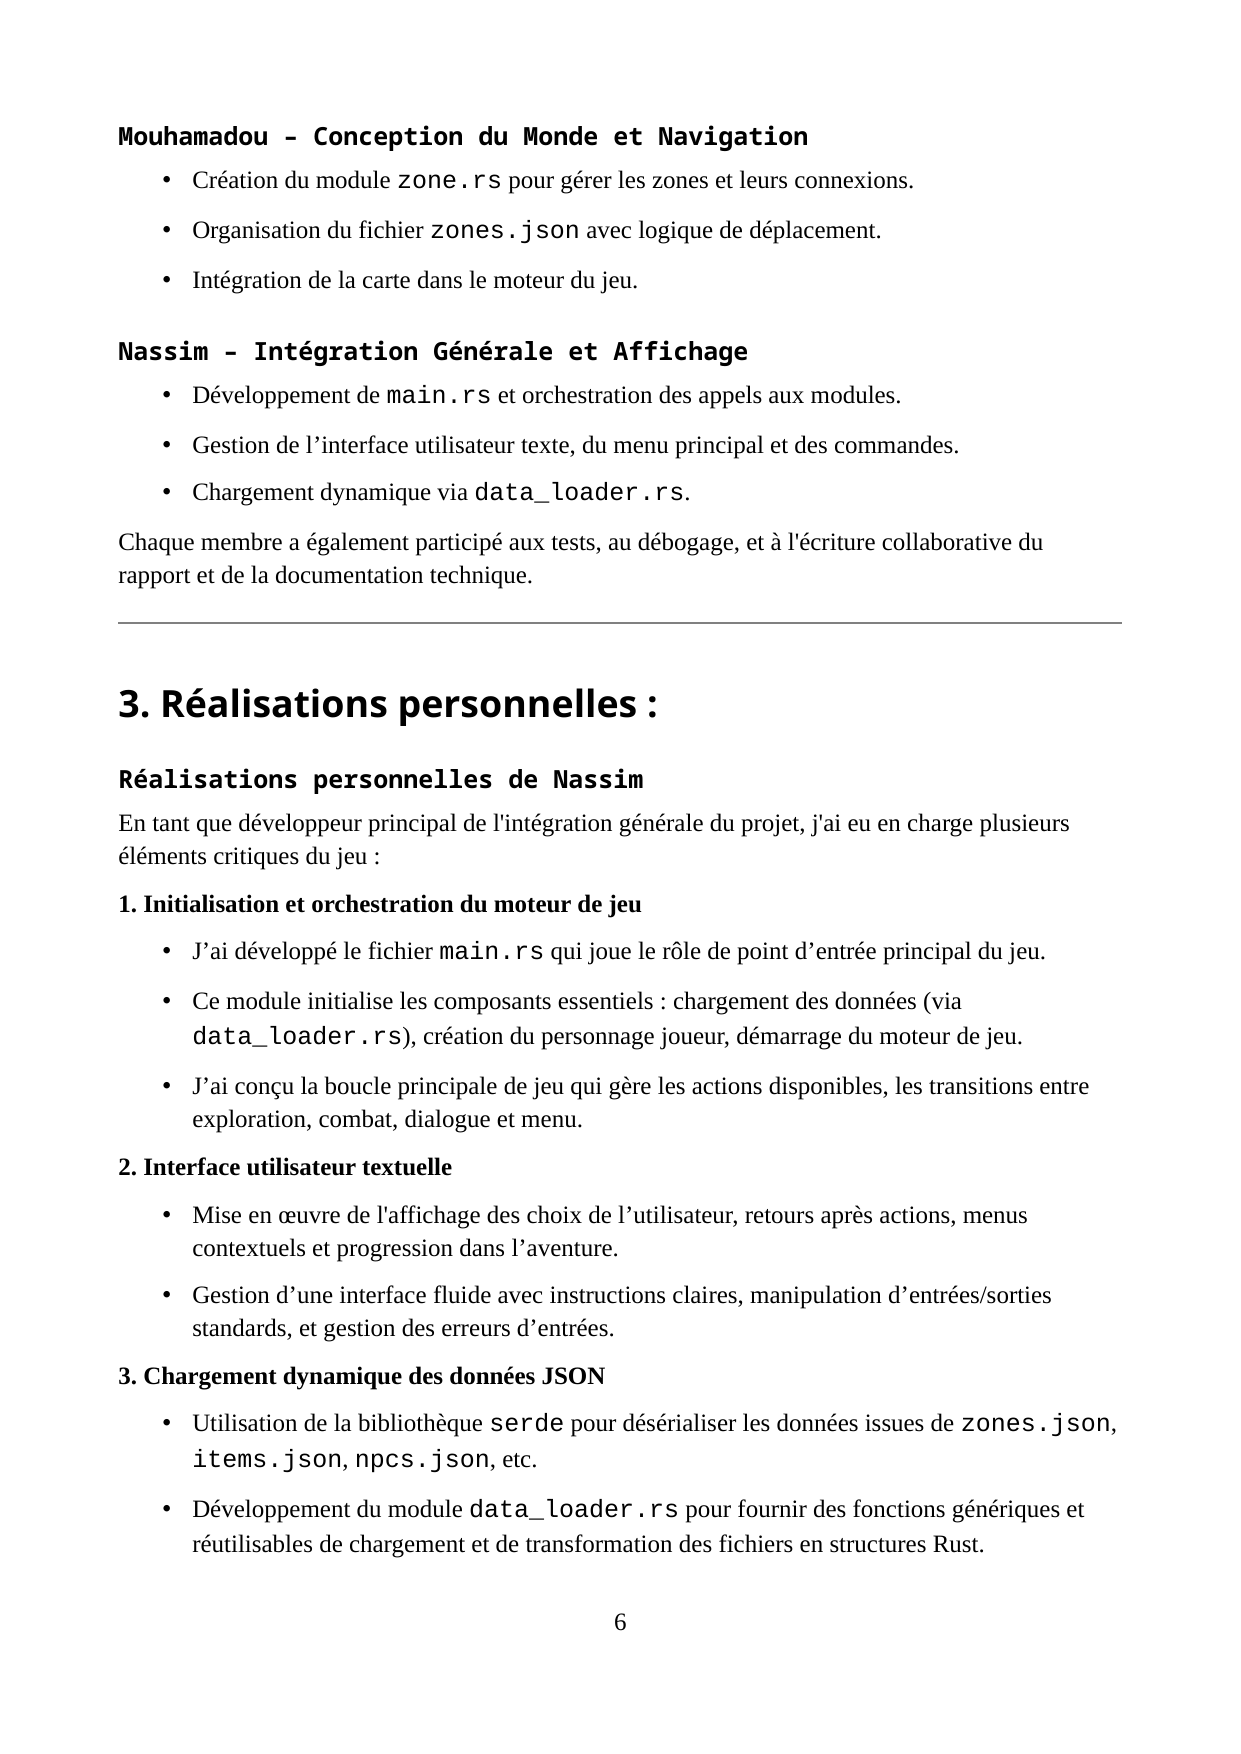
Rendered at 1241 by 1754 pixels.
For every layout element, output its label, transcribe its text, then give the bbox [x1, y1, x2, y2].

text 3. Chargement dynamique des données JSON [118, 1361, 1122, 1390]
text 1. Initialisation et orchestration du moteur de jeu [118, 889, 1122, 917]
list Utilisation de la bibliothèque serde pour désérialiser les données issues de zones.json, items.json, npcs.json, etc. [162, 1408, 1122, 1474]
subtitle 3. Réalisations personnelles : [118, 677, 1122, 728]
text En tant que développeur principal de l'intégration générale du projet, j'ai eu en charge plusieurs éléments critiques du jeu : [118, 808, 1122, 870]
list Gestion de l’interface utilisateur texte, du menu principal et des commandes. [162, 430, 1122, 458]
list Ce module initialise les composants essentiels : chargement des données (via data_loader.rs), création du personnage joueur, démarrage du moteur de jeu. [162, 986, 1122, 1052]
subtitle Mouhamadou – Conception du Monde et Navigation [118, 118, 1122, 152]
list Gestion d’une interface fluide avec instructions claires, manipulation d’entrées/sorties standards, et gestion des erreurs d’entrées. [162, 1280, 1122, 1342]
text Chaque membre a également participé aux tests, au débogage, et à l'écriture collaborative du rapport et de la documentation technique. [118, 527, 1122, 589]
list J’ai développé le fichier main.rs qui joue le rôle de point d’entrée principal du jeu. [162, 936, 1122, 967]
text 2. Interface utilisateur textuelle [118, 1152, 1122, 1181]
list Développement du module data_loader.rs pour fournir des fonctions génériques et réutilisables de chargement et de transformation des fichiers en structures Rust. [162, 1494, 1122, 1557]
subtitle Réalisations personnelles de Nassim [118, 762, 1122, 796]
list Chargement dynamique via data_loader.rs. [162, 477, 1122, 508]
list Création du module zone.rs pour gérer les zones et leurs connexions. [162, 165, 1122, 196]
list Intégration de la carte dans le moteur du jeu. [162, 265, 1122, 293]
list Développement de main.rs et orchestration des appels aux modules. [162, 380, 1122, 411]
subtitle Nassim – Intégration Générale et Affichage [118, 333, 1122, 367]
list Organisation du fichier zones.json avec logique de déplacement. [162, 215, 1122, 246]
list Mise en œuvre de l'affichage des choix de l’utilisateur, retours après actions, menus contextuels et progression dans l’aventure. [162, 1200, 1122, 1261]
list J’ai conçu la boucle principale de jeu qui gère les actions disponibles, les transitions entre exploration, combat, dialogue et menu. [162, 1071, 1122, 1133]
